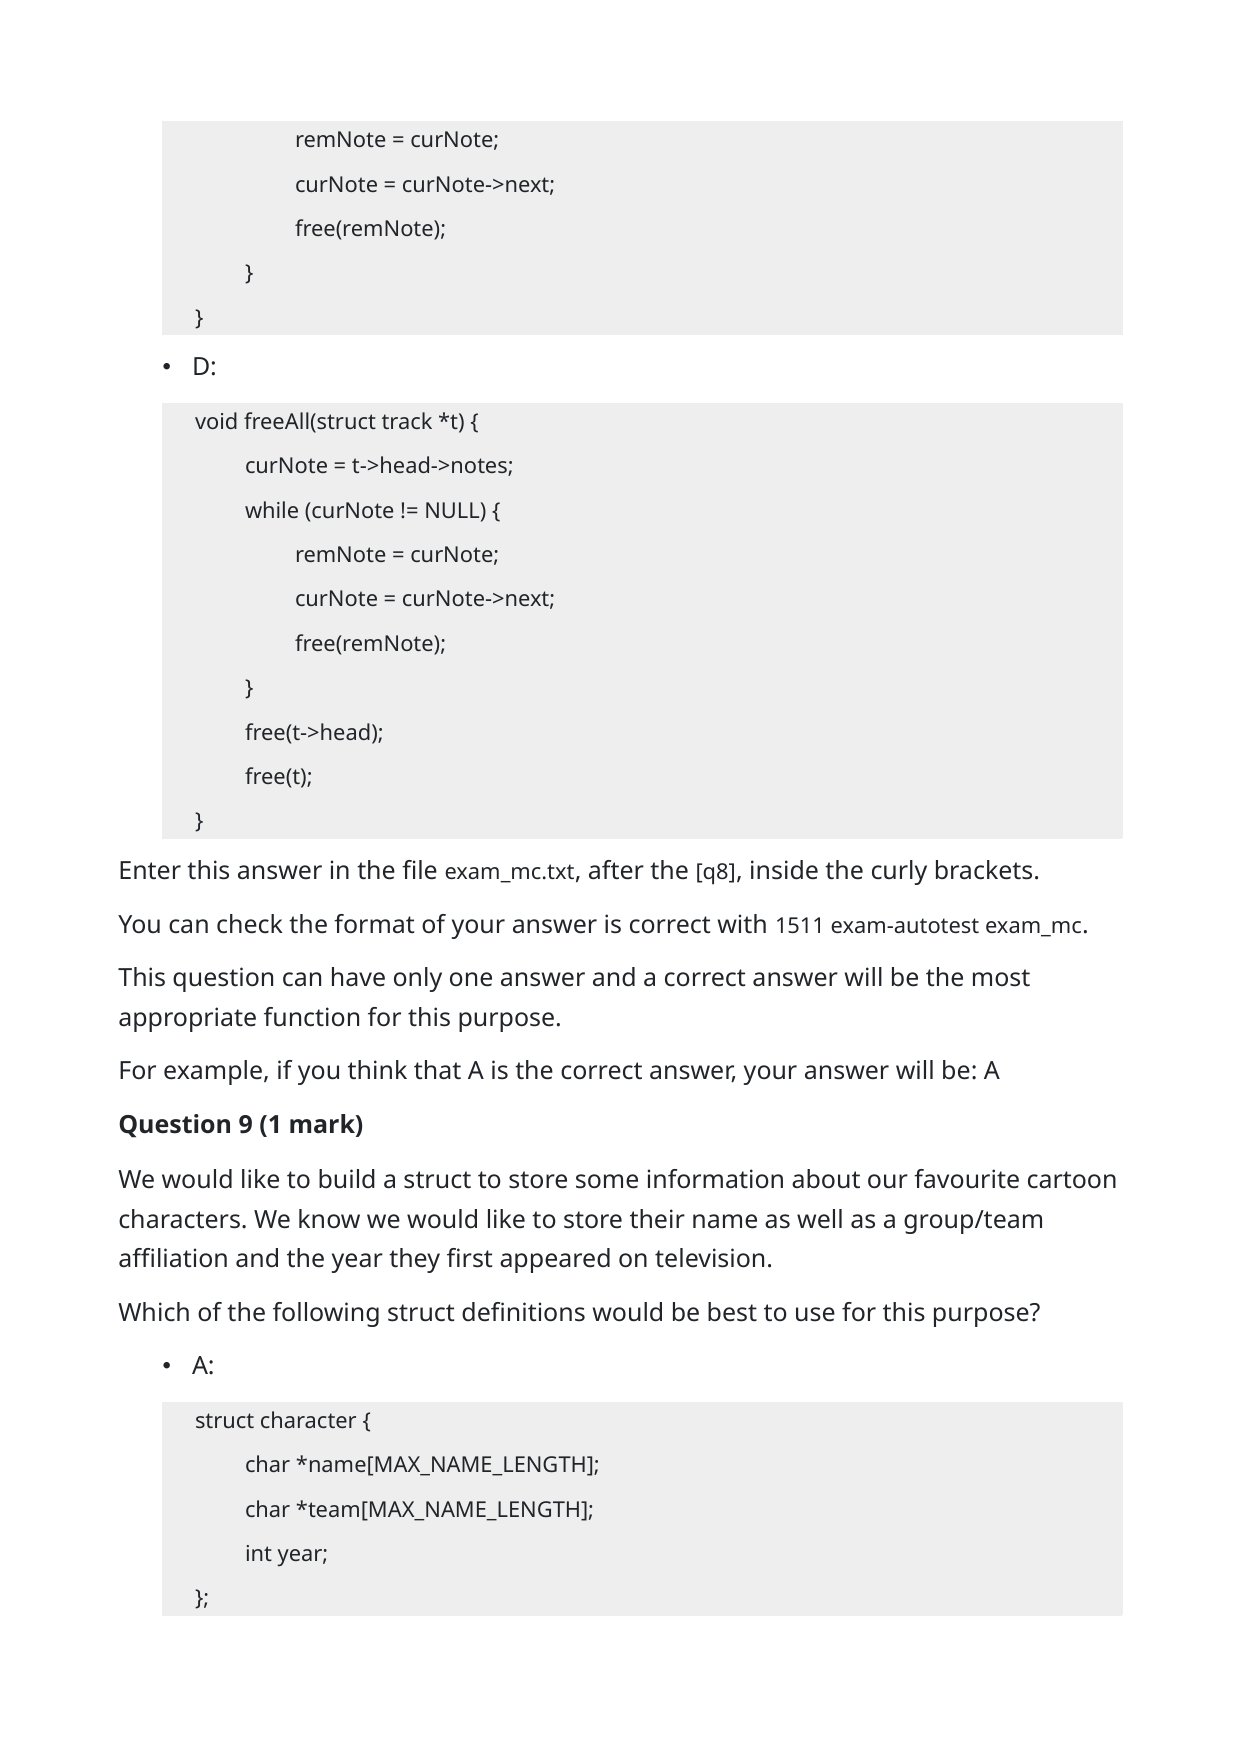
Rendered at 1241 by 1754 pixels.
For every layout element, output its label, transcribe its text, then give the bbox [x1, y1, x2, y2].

list char *name[MAX_NAME_LENGTH]; [163, 1446, 1122, 1479]
list } [163, 669, 1122, 702]
list D: [162, 349, 1122, 383]
list curNote = curNote->next; [163, 166, 1122, 198]
list struct character { [163, 1403, 1122, 1434]
subtitle Question 9 (1 mark) [118, 1107, 1122, 1141]
list } [163, 802, 1122, 838]
list A: [162, 1348, 1122, 1382]
list remNote = curNote; [163, 536, 1122, 569]
list free(remNote); [163, 625, 1122, 657]
list char *team[MAX_NAME_LENGTH]; [163, 1491, 1122, 1523]
list } [163, 299, 1122, 334]
list curNote = t->head->notes; [163, 447, 1122, 480]
list free(remNote); [163, 210, 1122, 243]
text This question can have only one answer and a correct answer will be the most appropriate function for this purpose. [118, 960, 1122, 1033]
list free(t); [163, 758, 1122, 791]
list int year; [163, 1535, 1122, 1568]
text We would like to build a struct to store some information about our favourite cartoon characters. We know we would like to store their name as well as a group/team affiliation and the year they first appeared on television. [118, 1162, 1122, 1274]
text Which of the following struct definitions would be best to use for this purpose? [118, 1294, 1122, 1328]
list free(t->head); [163, 713, 1122, 746]
text You can check the format of your answer is correct with 1511 exam-autotest exam_mc. [118, 906, 1122, 940]
list }; [163, 1579, 1122, 1615]
list while (curNote != NULL) { [163, 492, 1122, 524]
list remNote = curNote; [163, 122, 1122, 154]
list curNote = curNote->next; [163, 580, 1122, 613]
text Enter this answer in the file exam_mc.txt, after the [q8], inside the curly brackets. [118, 853, 1122, 887]
text For example, if you think that A is the correct answer, your answer will be: A [118, 1053, 1122, 1087]
list } [163, 254, 1122, 287]
list void freeAll(struct track *t) { [163, 404, 1122, 436]
